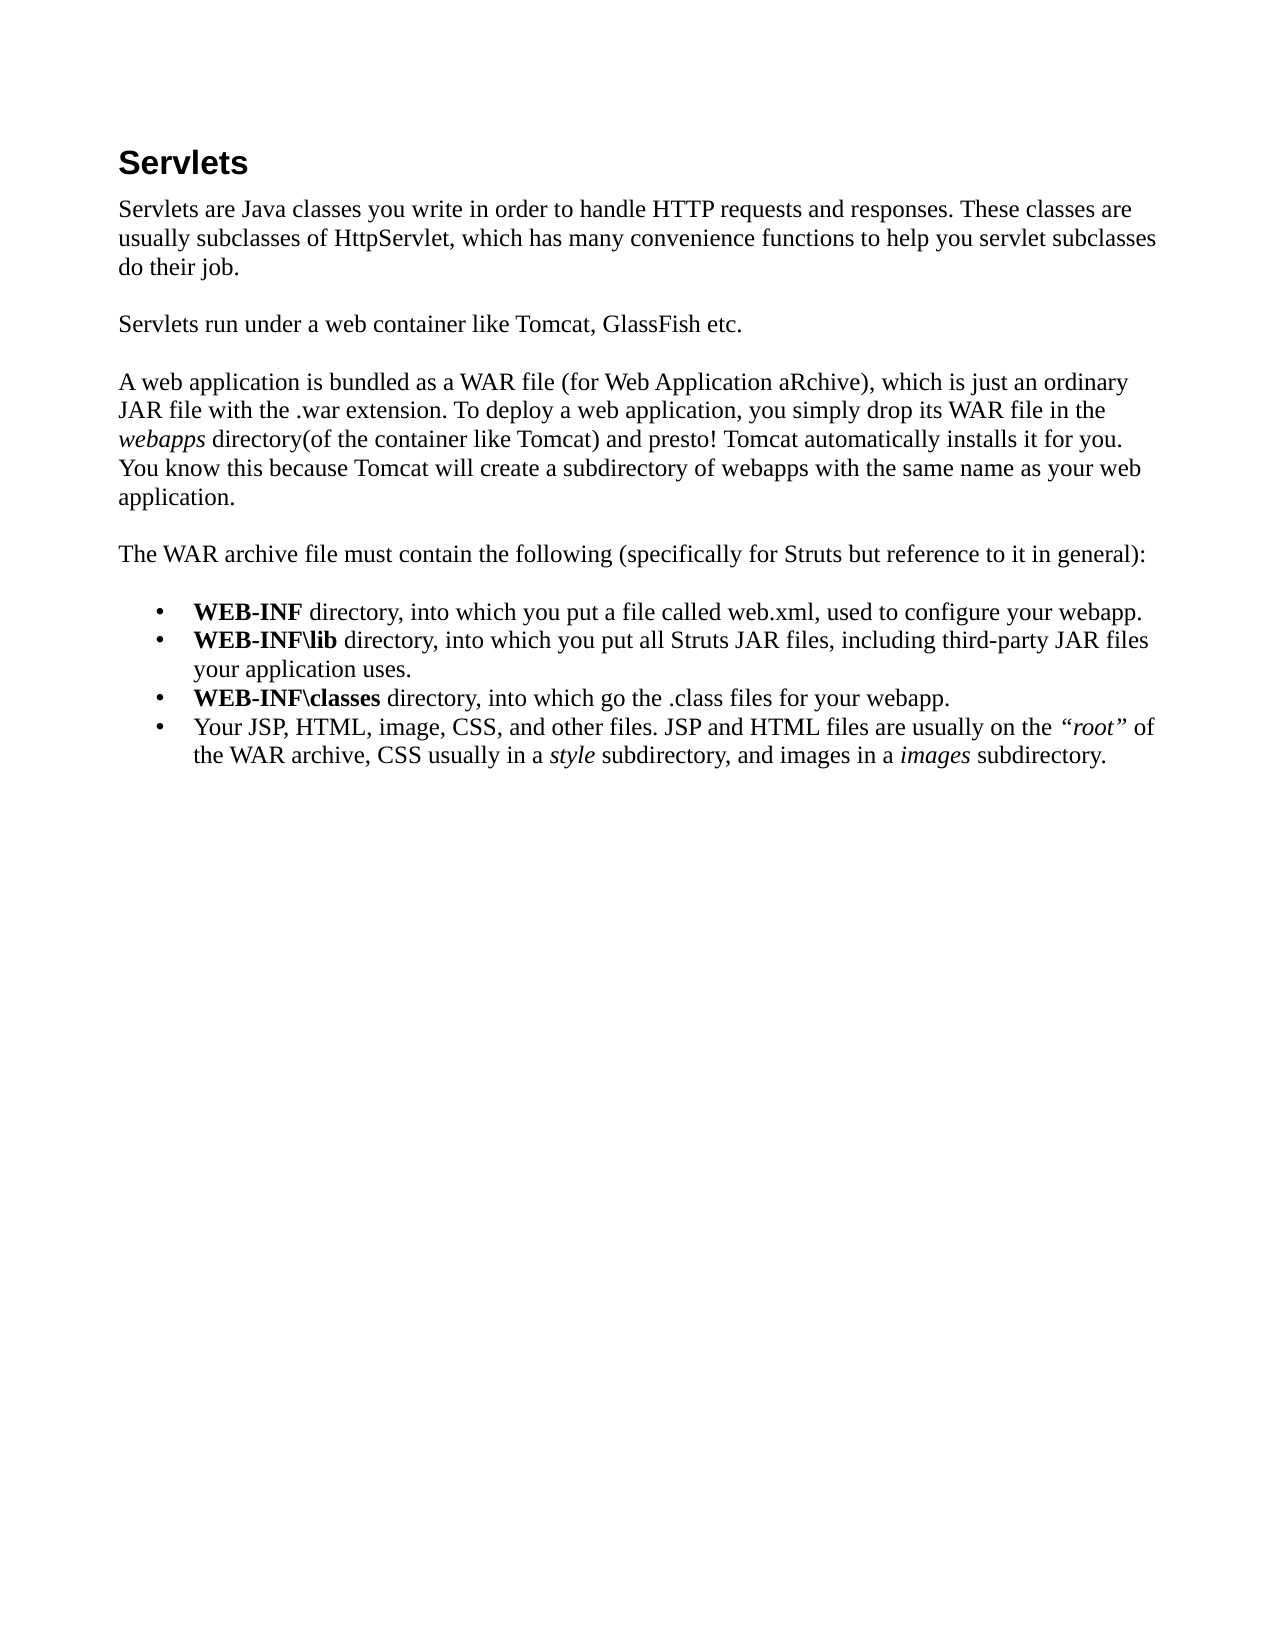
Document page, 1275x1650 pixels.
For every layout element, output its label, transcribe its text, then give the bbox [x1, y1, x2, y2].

list WEB-INF\lib directory, into which you put all Struts JAR files, including third-party JAR files your application uses. [156, 626, 1157, 683]
subtitle Servlets [118, 143, 1157, 182]
text Servlets are Java classes you write in order to handle HTTP requests and responses. These classes are usually subclasses of HttpServlet, which has many convenience functions to help you servlet subclasses do their job. [118, 194, 1157, 281]
list Your JSP, HTML, image, CSS, and other files. JSP and HTML files are usually on the “root” of the WAR archive, CSS usually in a style subdirectory, and images in a images subdirectory. [156, 712, 1157, 769]
text Servlets run under a web container like Tomcat, GlassFish etc. [118, 309, 1157, 338]
list WEB-INF directory, into which you put a file called web.xml, used to configure your webapp. [156, 597, 1157, 626]
text A web application is bundled as a WAR file (for Web Application aRchive), which is just an ordinary JAR file with the .war extension. To deploy a web application, you simply drop its WAR file in the webapps directory(of the container like Tomcat) and presto! Tomcat automatically installs it for you. You know this because Tomcat will create a subdirectory of webapps with the same name as your web application. [118, 367, 1157, 511]
text The WAR archive file must contain the following (specifically for Struts but reference to it in general): [118, 539, 1157, 568]
list WEB-INF\classes directory, into which go the .class files for your webapp. [156, 683, 1157, 712]
